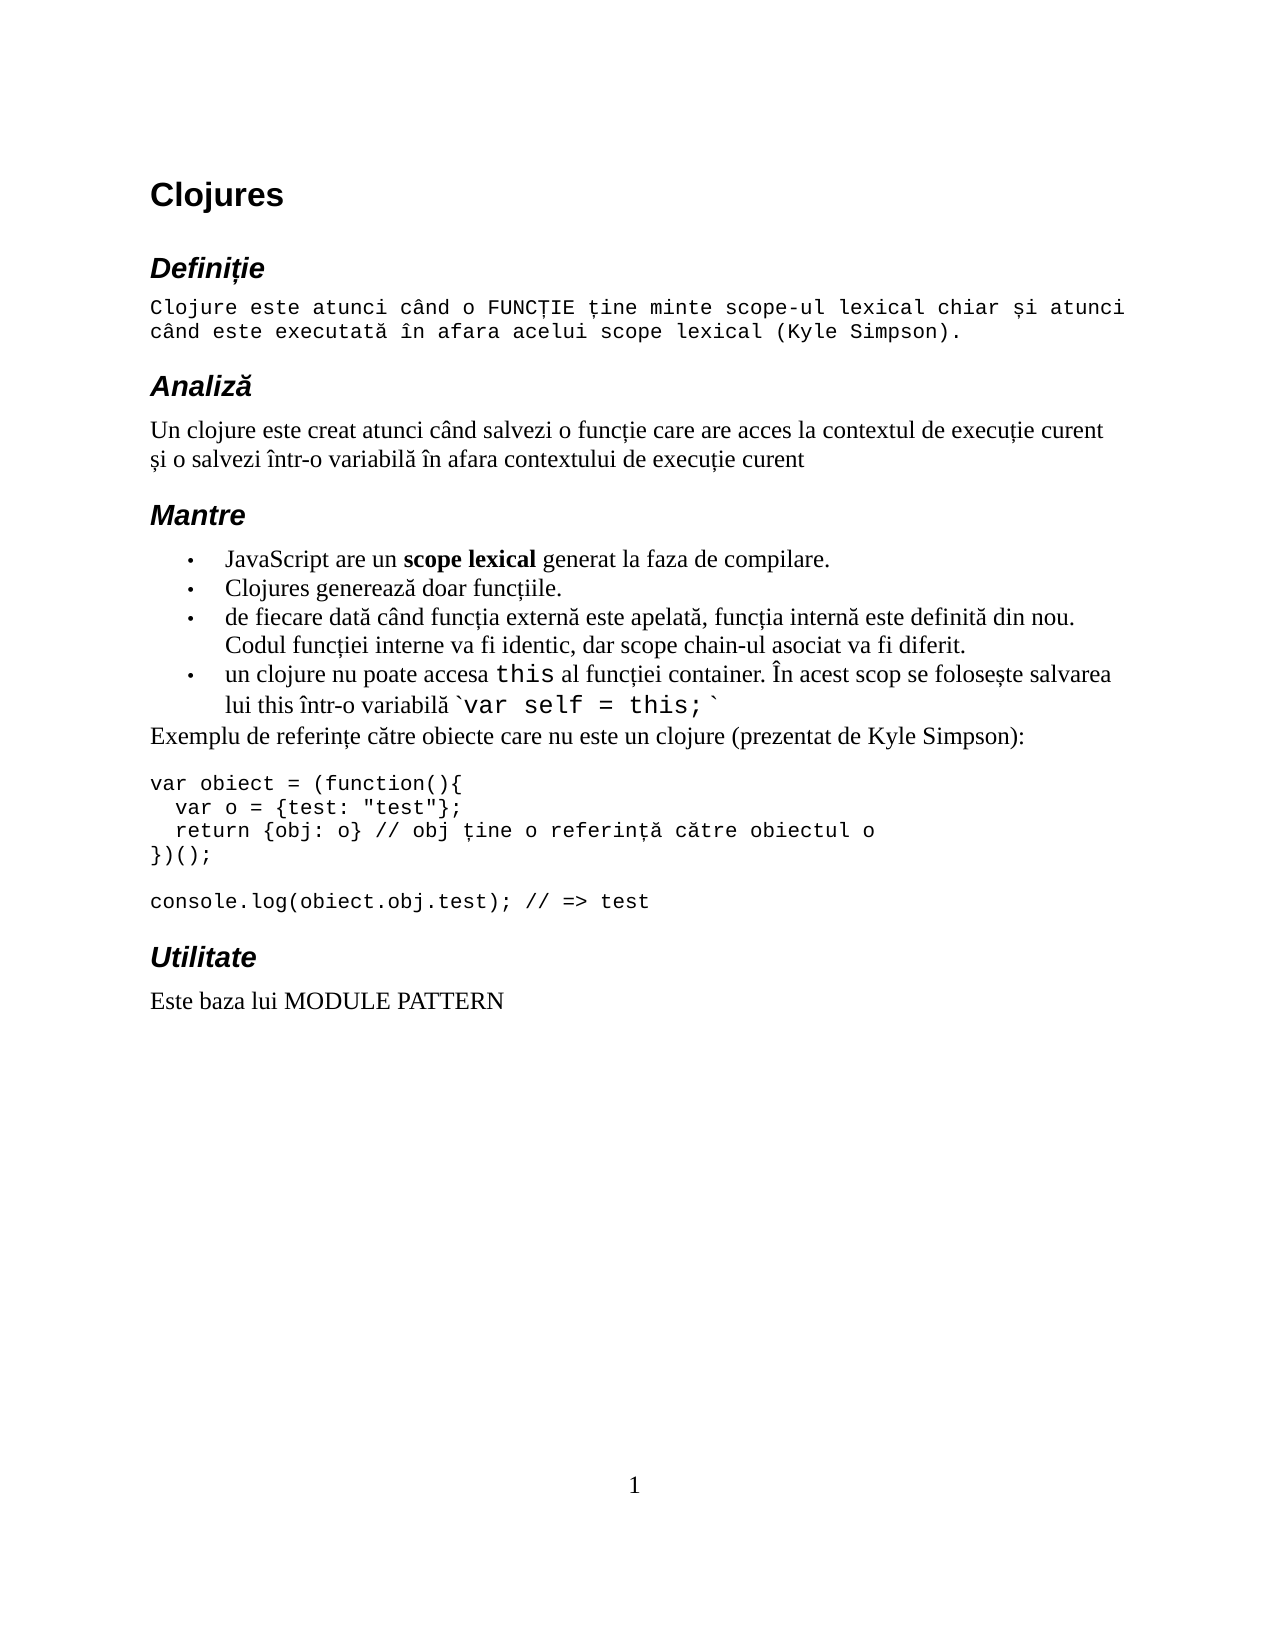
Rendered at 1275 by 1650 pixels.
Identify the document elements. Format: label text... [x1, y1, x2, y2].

list de fiecare dată când funcția externă este apelată, funcția internă este definită din nou. Codul funcției interne va fi identic, dar scope chain-ul asociat va fi diferit. [187, 602, 1125, 659]
text Clojure este atunci când o FUNCȚIE ține minte scope-ul lexical chiar și atunci când este executată în afara acelui scope lexical (Kyle Simpson). [150, 297, 1125, 344]
list un clojure nu poate accesa this al funcției container. În acest scop se folosește salvarea lui this într-o variabilă `var self = this; ` [187, 659, 1125, 721]
text console.log(obiect.obj.test); // => test [150, 891, 1125, 915]
text return {obj: o} // obj ține o referință către obiectul o [150, 820, 1125, 844]
text var obiect = (function(){ [150, 773, 1125, 797]
subtitle Clojures [150, 175, 1125, 214]
text Un clojure este creat atunci când salvezi o funcție care are acces la contextul de execuție curent și o salvezi într-o variabilă în afara contextului de execuție curent [150, 416, 1125, 473]
subtitle Analiză [150, 369, 1125, 403]
text var o = {test: "test"}; [150, 797, 1125, 820]
list Clojures generează doar funcțiile. [187, 573, 1125, 602]
subtitle Mantre [150, 498, 1125, 532]
text Exemplu de referințe către obiecte care nu este un clojure (prezentat de Kyle Simpson): [150, 721, 1125, 749]
subtitle Utilitate [150, 940, 1125, 973]
text })(); [150, 844, 1125, 868]
subtitle Definiție [150, 251, 1125, 285]
text Este baza lui MODULE PATTERN [150, 986, 1125, 1015]
list JavaScript are un scope lexical generat la faza de compilare. [187, 544, 1125, 573]
